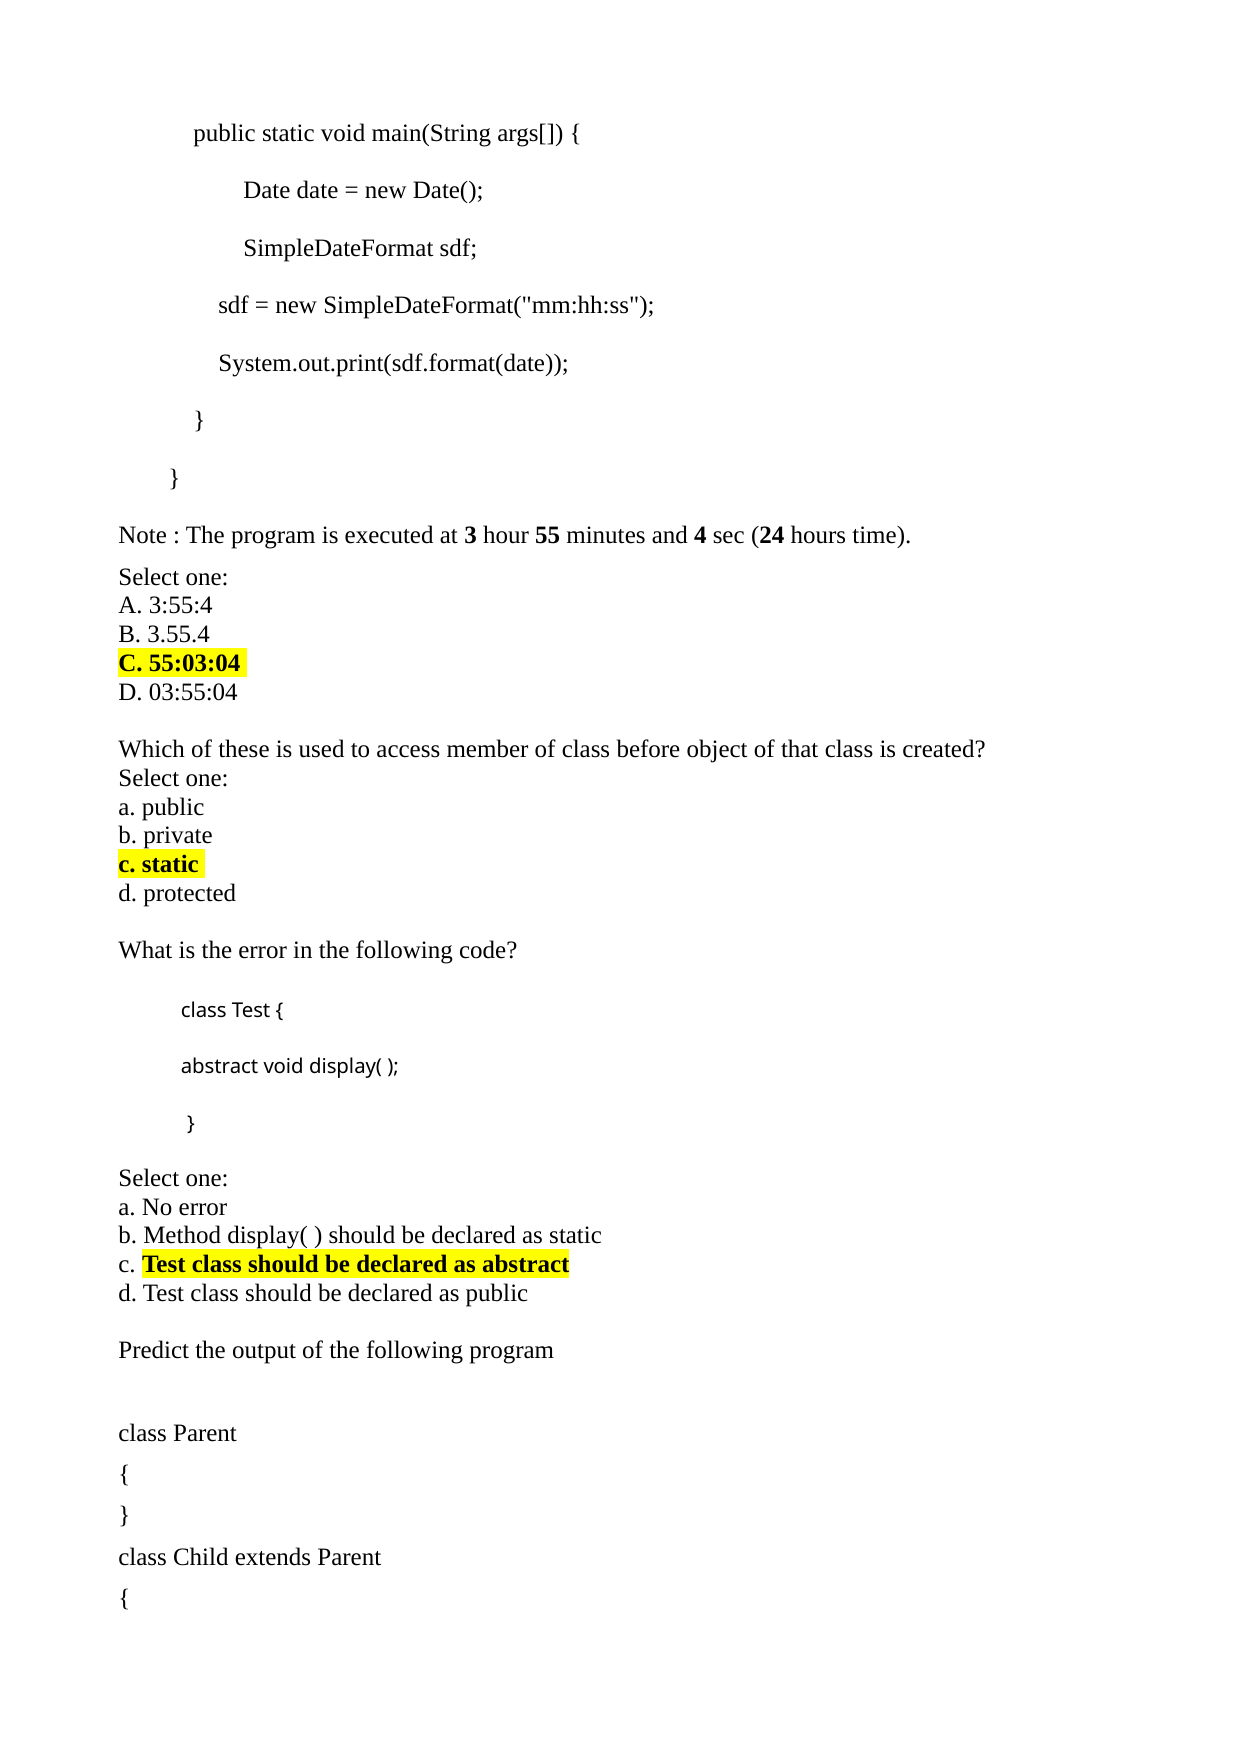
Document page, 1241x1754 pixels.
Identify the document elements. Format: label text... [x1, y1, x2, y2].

text Predict the output of the following program [118, 1335, 1122, 1364]
text { [118, 1459, 1122, 1488]
text class Test { [118, 994, 1122, 1023]
text C. 55:03:04 [118, 648, 1122, 677]
text a. No error [118, 1192, 1122, 1220]
text Which of these is used to access member of class before object of that class is created? [118, 734, 1122, 763]
text a. public [118, 792, 1122, 821]
text What is the error in the following code? [118, 936, 1122, 964]
text b. Method display( ) should be declared as static [118, 1220, 1122, 1249]
text c. Test class should be declared as abstract [118, 1249, 1122, 1278]
text D. 03:55:04 [118, 677, 1122, 706]
text Select one: [118, 562, 1122, 591]
text abstract void display( ); [118, 1050, 1122, 1079]
text public static void main(String args[]) { Date date = new Date(); SimpleDateFormat sdf; sdf = new SimpleDateFormat("mm:hh:ss"); System.out.print(sdf.format(date)); } } Note : The program is executed at 3 hour 55 minutes and 4 sec (24 hours time). [118, 118, 1122, 549]
text class Child extends Parent [118, 1542, 1122, 1570]
text b. private [118, 821, 1122, 849]
text c. static [118, 849, 1122, 878]
text d. protected [118, 878, 1122, 907]
text { [118, 1583, 1122, 1612]
text } [118, 1107, 1122, 1136]
text class Parent [118, 1418, 1122, 1447]
text A. 3:55:4 [118, 591, 1122, 619]
text B. 3.55.4 [118, 619, 1122, 648]
text Select one: [118, 1163, 1122, 1192]
text d. Test class should be declared as public [118, 1278, 1122, 1307]
text } [118, 1500, 1122, 1529]
text Select one: [118, 763, 1122, 792]
